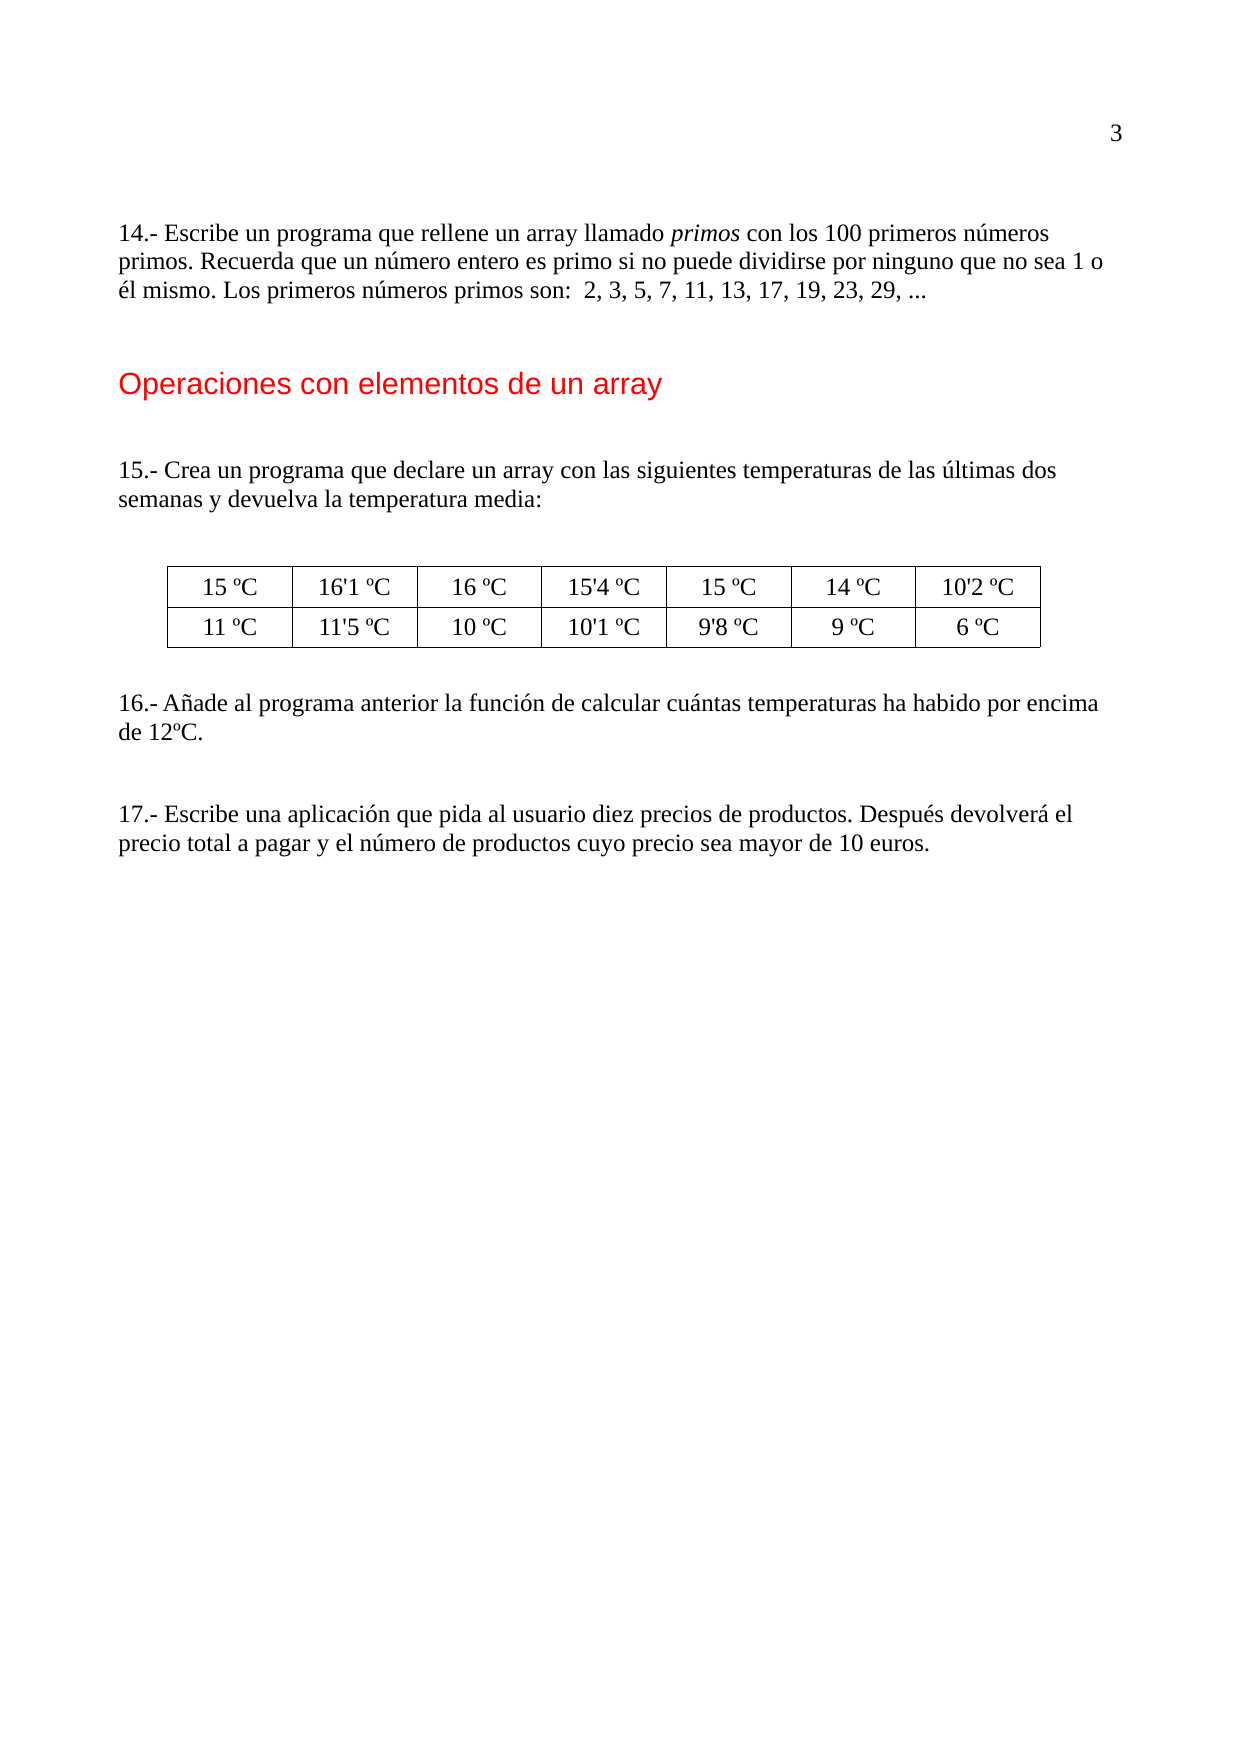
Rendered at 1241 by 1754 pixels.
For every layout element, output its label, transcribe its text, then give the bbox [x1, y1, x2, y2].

table_header 16 ºC [418, 567, 541, 607]
table_cell 10'1 ºC [542, 608, 666, 647]
table_header 15 ºC [168, 567, 292, 607]
table_cell 11'5 ºC [293, 608, 417, 647]
table_cell 9 ºC [792, 608, 915, 647]
table_header 14 ºC [792, 567, 915, 607]
text 16.- Añade al programa anterior la función de calcular cuántas temperaturas ha habido por encima de 12ºC. [118, 688, 1122, 746]
table_header 15 ºC [667, 567, 791, 607]
table_header 10'2 ºC [916, 567, 1040, 607]
table_cell 11 ºC [168, 608, 292, 647]
table_header 15'4 ºC [542, 567, 666, 607]
text 17.- Escribe una aplicación que pida al usuario diez precios de productos. Después devolverá el precio total a pagar y el número de productos cuyo precio sea mayor de 10 euros. [118, 799, 1122, 857]
subtitle Operaciones con elementos de un array [118, 366, 1122, 401]
table_cell 9'8 ºC [667, 608, 791, 647]
table_cell 10 ºC [418, 608, 541, 647]
text 14.- Escribe un programa que rellene un array llamado primos con los 100 primeros números primos. Recuerda que un número entero es primo si no puede dividirse por ninguno que no sea 1 o él mismo. Los primeros números primos son: 2, 3, 5, 7, 11, 13, 17, 19, 23, 29, ... [118, 218, 1122, 304]
table_header 16'1 ºC [293, 567, 417, 607]
text 15.- Crea un programa que declare un array con las siguientes temperaturas de las últimas dos semanas y devuelva la temperatura media: [118, 455, 1122, 512]
table_cell 6 ºC [916, 608, 1040, 647]
